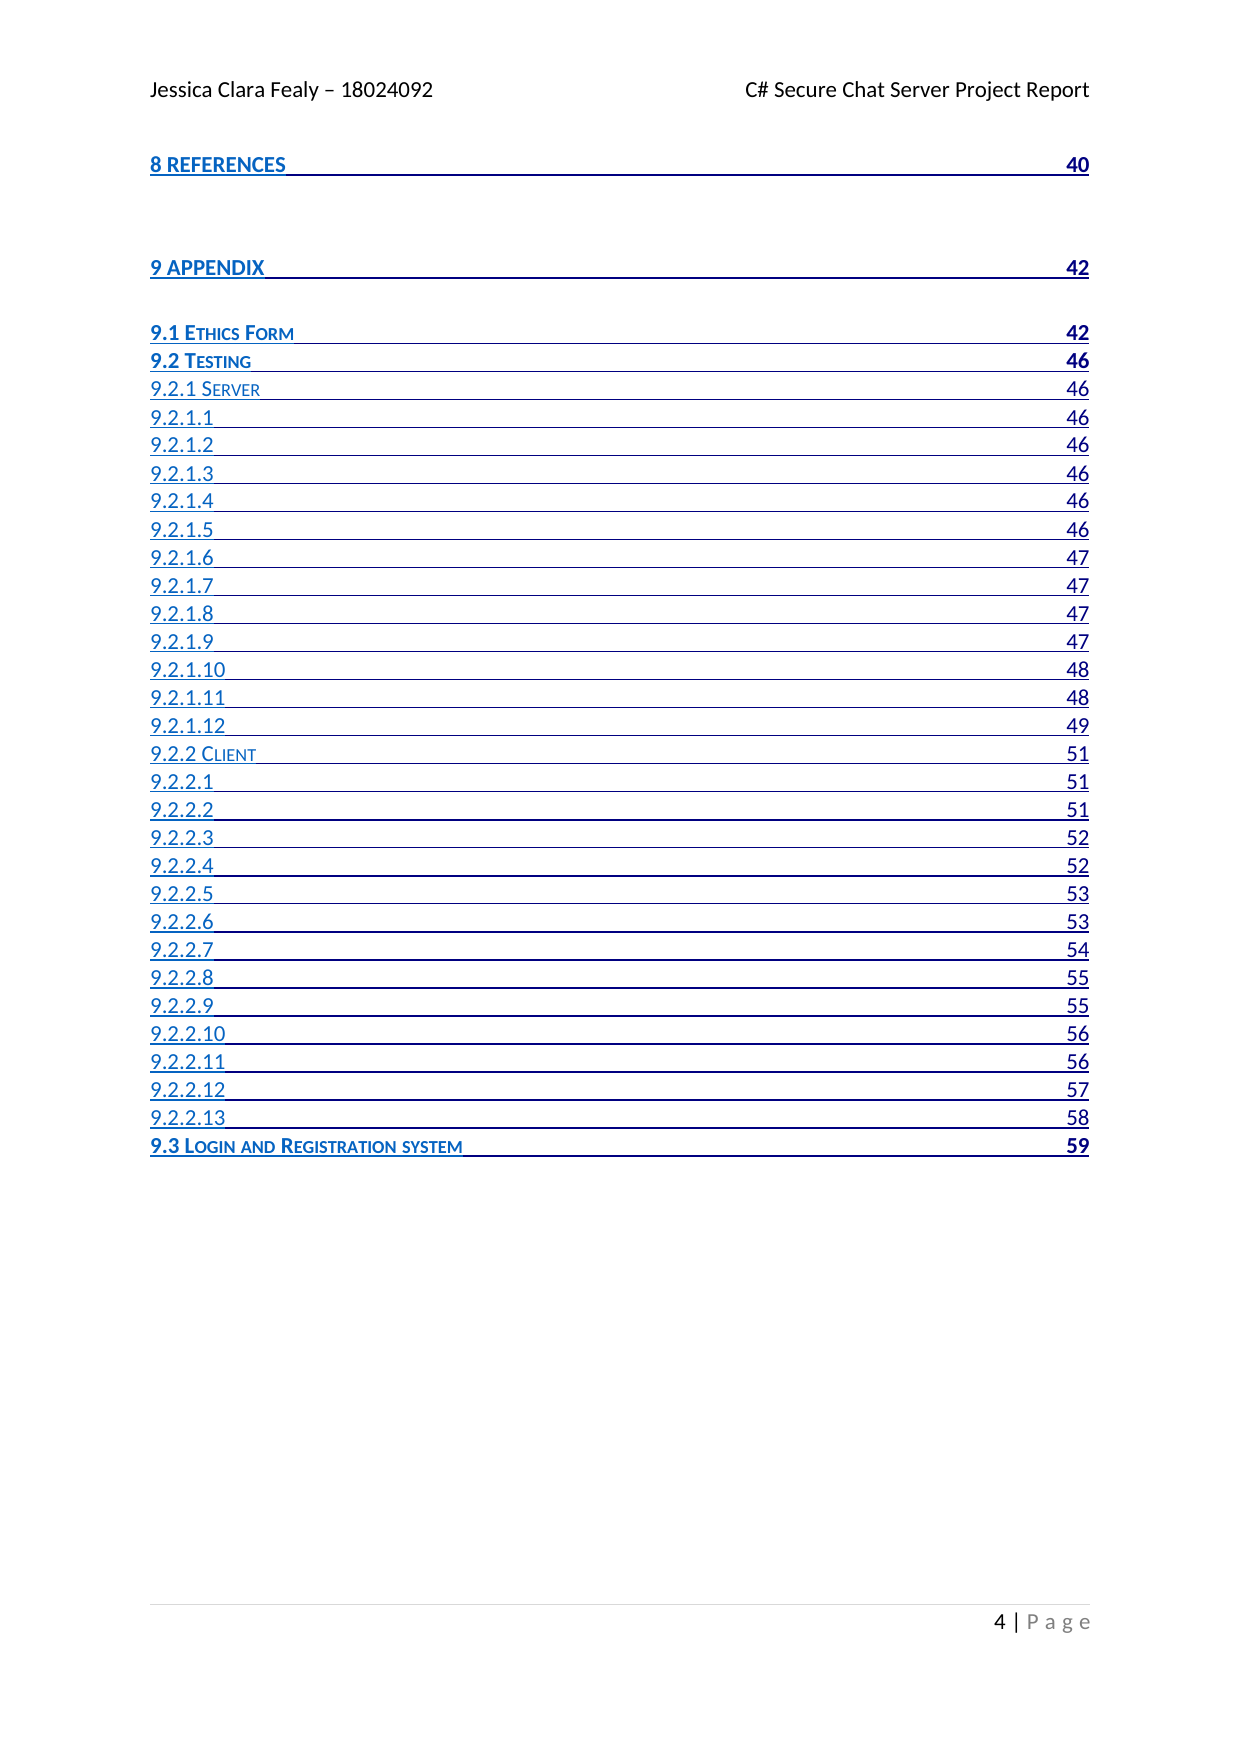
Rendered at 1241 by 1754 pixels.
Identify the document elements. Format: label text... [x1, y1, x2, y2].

text 9.2.2.12 57 [150, 1075, 1090, 1103]
text 9.2.2 Client 51 [150, 739, 1090, 767]
text 9 Appendix 42 [150, 253, 1090, 281]
text 9.2.1.3 46 [150, 459, 1090, 487]
text 9.3 Login and Registration system 59 [150, 1131, 1090, 1159]
text 9.2.1.5 46 [150, 515, 1090, 543]
text 9.2.2.9 55 [150, 991, 1090, 1019]
text 9.2.2.13 58 [150, 1103, 1090, 1131]
text 9.2.2.8 55 [150, 963, 1090, 991]
text 9.2.2.1 51 [150, 767, 1090, 795]
text 9.2.2.7 54 [150, 935, 1090, 963]
text 9.2.1.12 49 [150, 711, 1090, 739]
text 9.2.2.4 52 [150, 851, 1090, 879]
text 9.2.1.11 48 [150, 683, 1090, 711]
text 9.2.2.10 56 [150, 1019, 1090, 1047]
text 9.2.1.4 46 [150, 487, 1090, 515]
text 8 References 40 [150, 150, 1090, 178]
text 9.2.1.2 46 [150, 431, 1090, 459]
text 9.2 Testing 46 [150, 347, 1090, 374]
text 9.2.2.3 52 [150, 823, 1090, 851]
text 9.2.1.7 47 [150, 571, 1090, 599]
text 9.2.2.5 53 [150, 879, 1090, 907]
text 9.2.1.6 47 [150, 543, 1090, 571]
text 9.2.1.8 47 [150, 599, 1090, 627]
text 9.2.2.11 56 [150, 1047, 1090, 1075]
text 9.2.1.10 48 [150, 655, 1090, 683]
text 9.1 Ethics Form 42 [150, 318, 1090, 347]
text 9.2.2.6 53 [150, 907, 1090, 935]
text 9.2.1.9 47 [150, 627, 1090, 655]
text 9.2.1 Server 46 [150, 374, 1090, 403]
text 9.2.1.1 46 [150, 403, 1090, 431]
text 9.2.2.2 51 [150, 795, 1090, 823]
